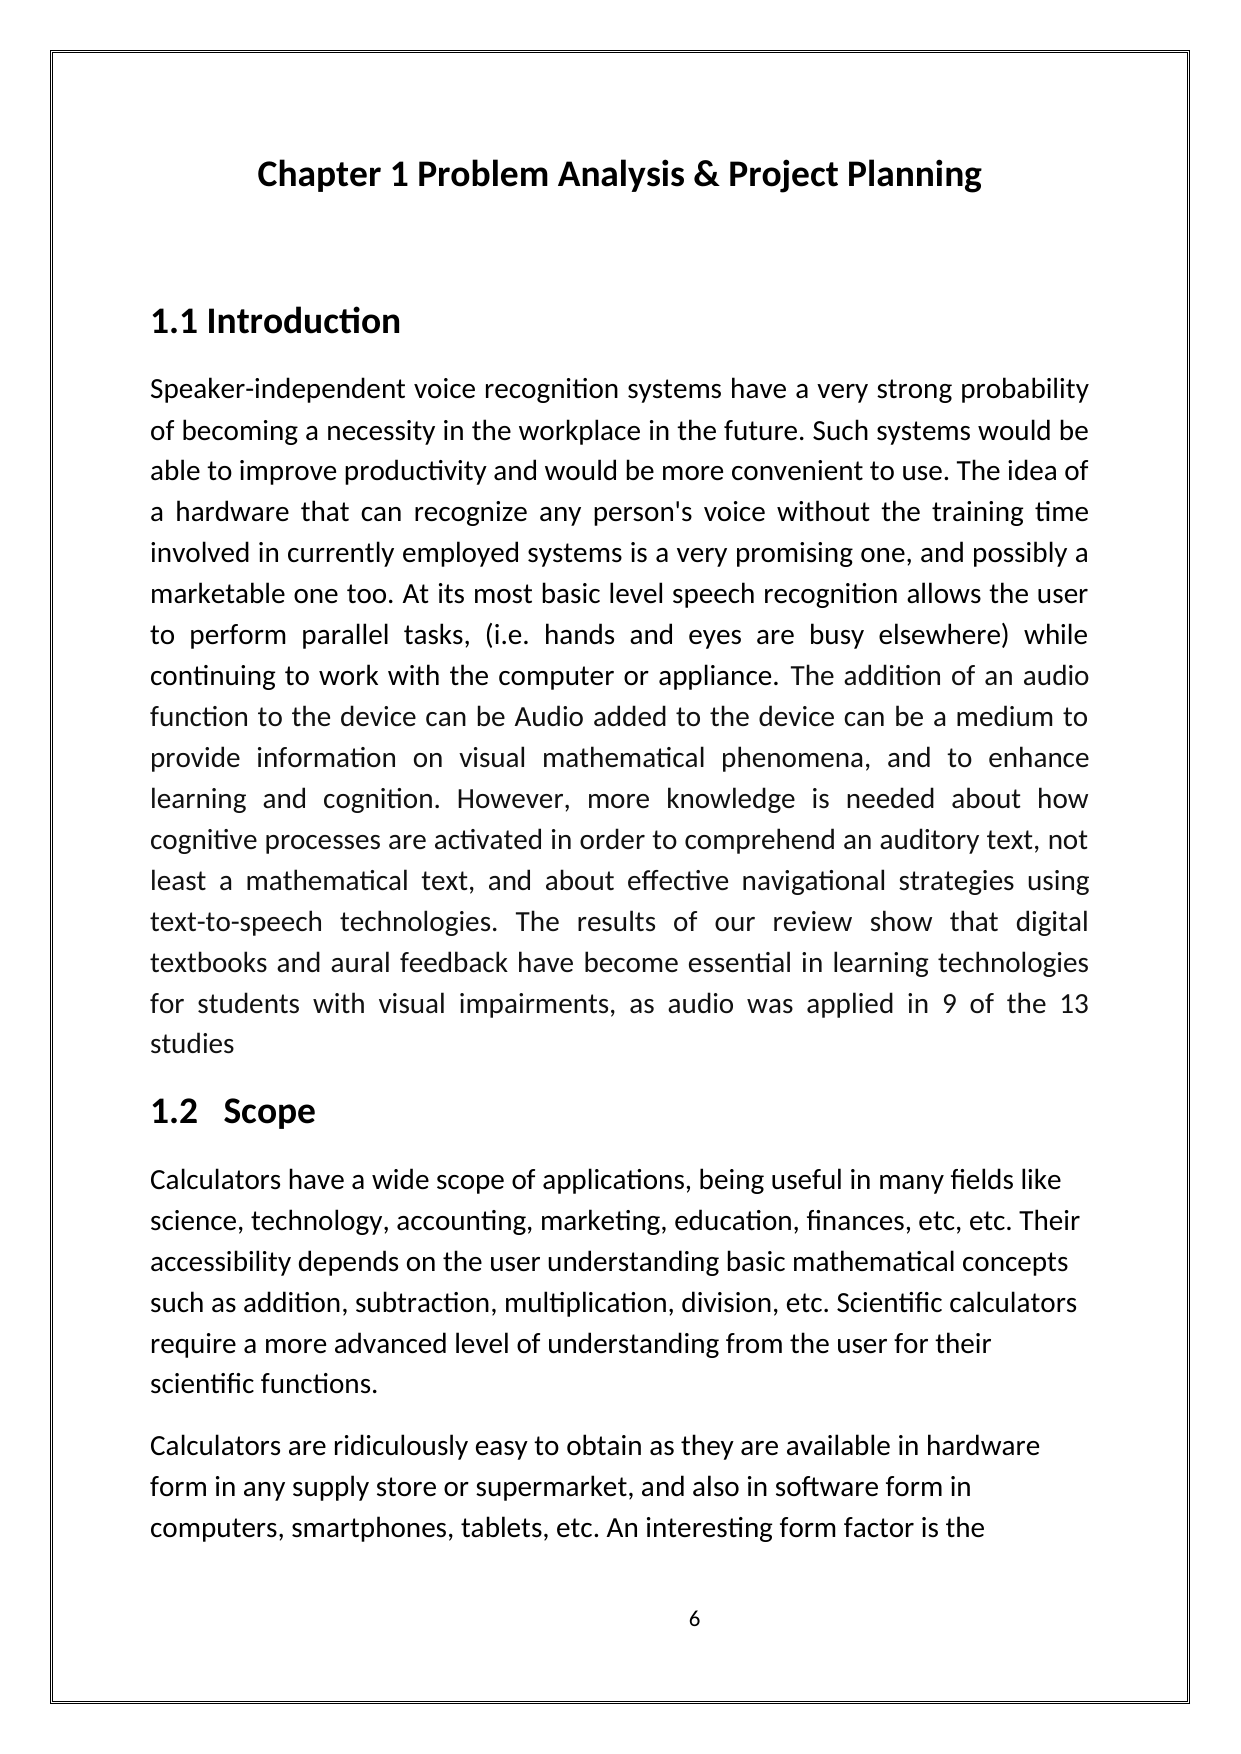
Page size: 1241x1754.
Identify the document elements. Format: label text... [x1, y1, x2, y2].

text Speaker-independent voice recognition systems have a very strong probability of becoming a necessity in the workplace in the future. Such systems would be able to improve productivity and would be more convenient to use. The idea of a hardware that can recognize any person's voice without the training time involved in currently employed systems is a very promising one, and possibly a marketable one too. At its most basic level speech recognition allows the user to perform parallel tasks, (i.e. hands and eyes are busy elsewhere) while continuing to work with the computer or appliance. The addition of an audio function to the device can be Audio added to the device can be a medium to provide information on visual mathematical phenomena, and to enhance learning and cognition. However, more knowledge is needed about how cognitive processes are activated in order to comprehend an auditory text, not least a mathematical text, and about effective navigational strategies using text-to-speech technologies. The results of our review show that digital textbooks and aural feedback have become essential in learning technologies for students with visual impairments, as audio was applied in 9 of the 13 studies [150, 371, 1090, 1061]
text Chapter 1 Problem Analysis & Project Planning [150, 150, 1090, 196]
text 1.2 Scope [150, 1087, 1090, 1133]
text 1.1 Introduction [150, 297, 1090, 343]
text Calculators are ridiculously easy to obtain as they are available in hardware form in any supply store or supermarket, and also in software form in computers, smartphones, tablets, etc. An interesting form factor is the [150, 1427, 1090, 1545]
text Calculators have a wide scope of applications, being useful in many fields like science, technology, accounting, marketing, education, finances, etc, etc. Their accessibility depends on the user understanding basic mathematical concepts such as addition, subtraction, multiplication, division, etc. Scientific calculators require a more advanced level of understanding from the user for their scientific functions. [150, 1161, 1090, 1401]
